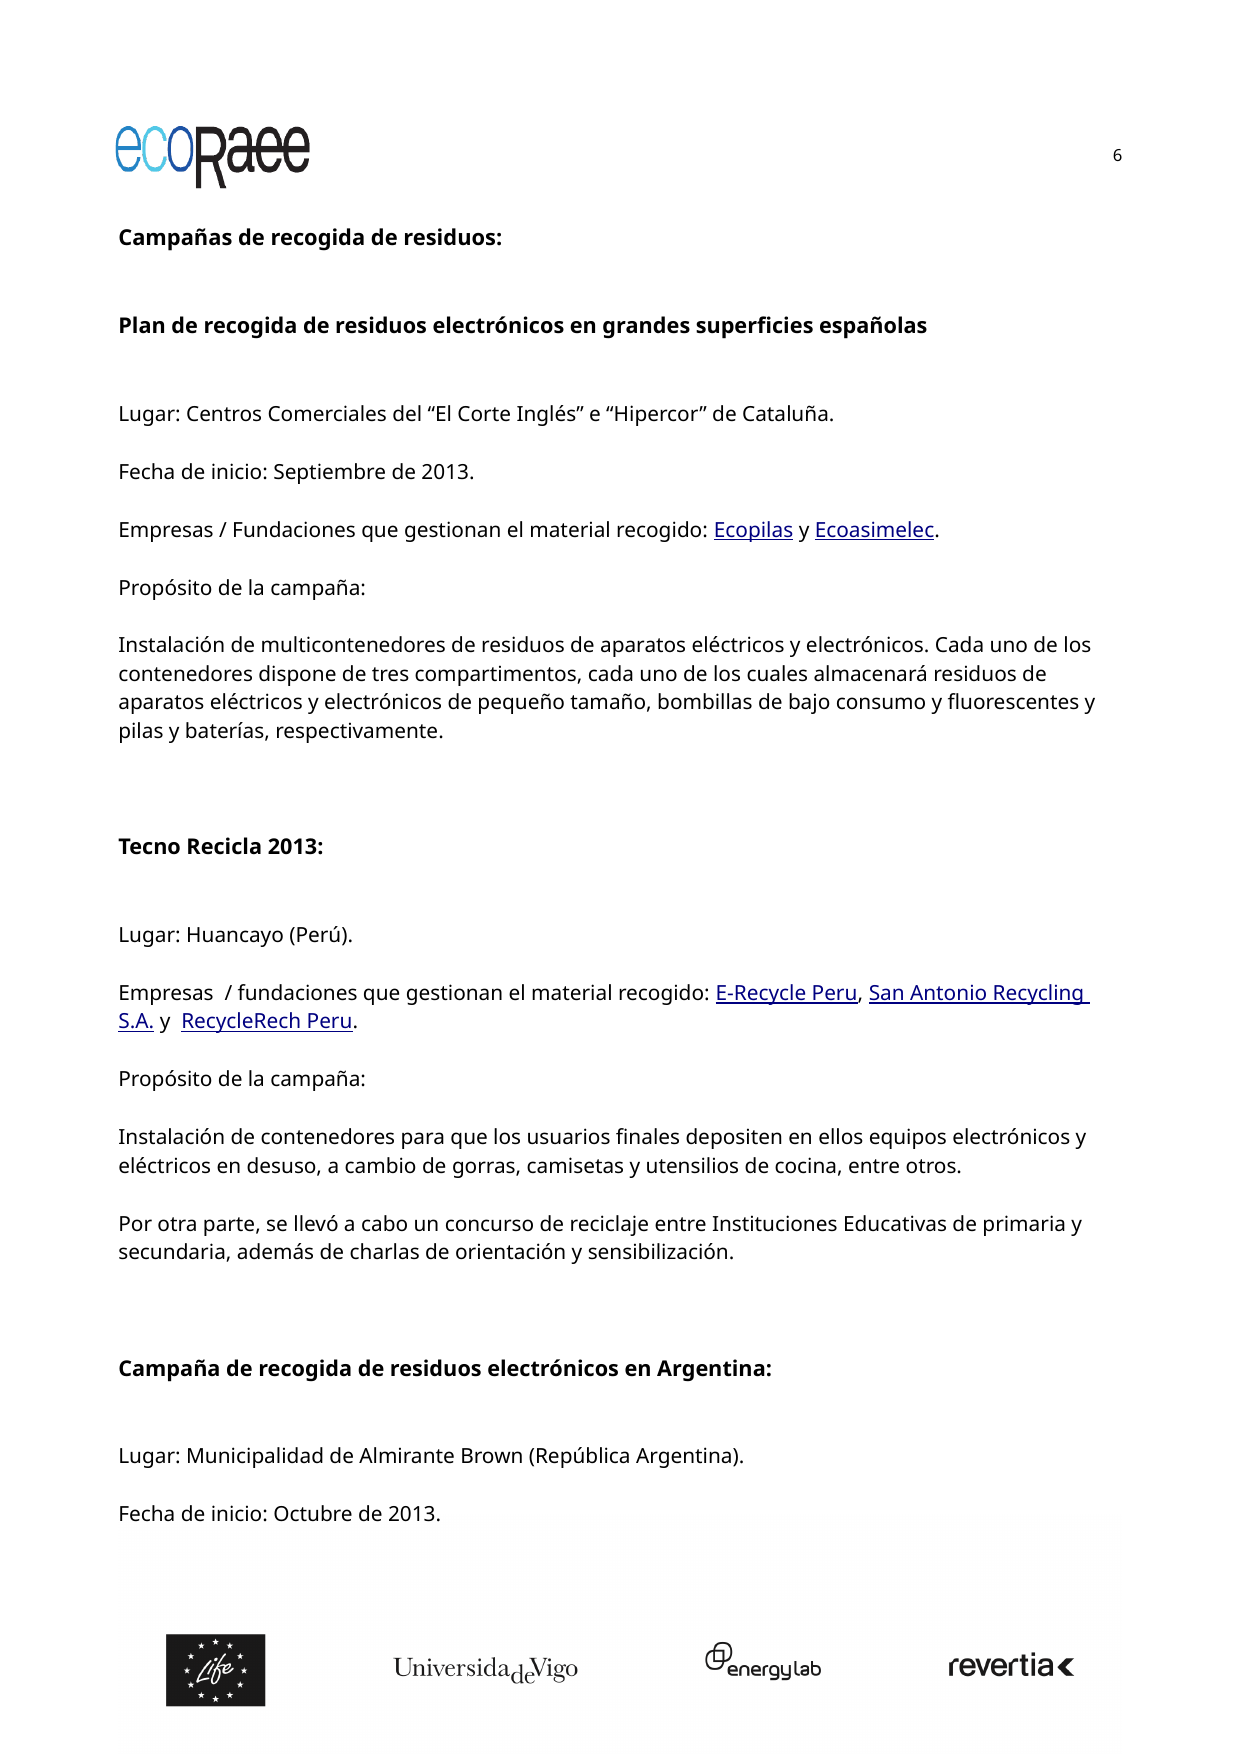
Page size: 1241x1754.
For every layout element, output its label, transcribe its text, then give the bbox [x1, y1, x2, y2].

text Campañas de recogida de residuos: [118, 221, 1122, 251]
picture [114, 124, 311, 190]
text Campaña de recogida de residuos electrónicos en Argentina: [118, 1353, 1122, 1382]
text Propósito de la campaña: [118, 573, 1122, 601]
picture [276, 1514, 286, 1520]
text Empresas / fundaciones que gestionan el material recogido: E-Recycle Peru, San Antonio Recycling S.A. y RecycleRech Peru. [118, 978, 1122, 1035]
text Por otra parte, se llevó a cabo un concurso de reciclaje entre Instituciones Educativas de primaria y secundaria, además de charlas de orientación y sensibilización. [118, 1209, 1122, 1266]
text Fecha de inicio: Octubre de 2013. [118, 1499, 1122, 1514]
text Lugar: Municipalidad de Almirante Brown (República Argentina). [118, 1442, 1122, 1470]
text Fecha de inicio: Septiembre de 2013. [118, 457, 1122, 485]
text Instalación de contenedores para que los usuarios finales depositen en ellos equipos electrónicos y eléctricos en desuso, a cambio de gorras, camisetas y utensilios de cocina, entre otros. [118, 1122, 1122, 1179]
text Propósito de la campaña: [118, 1064, 1122, 1093]
picture [118, 1514, 1123, 1754]
text Lugar: Centros Comerciales del “El Corte Inglés” e “Hipercor” de Cataluña. [118, 399, 1122, 427]
picture [252, 1514, 259, 1520]
text Plan de recogida de residuos electrónicos en grandes superficies españolas [118, 310, 1122, 340]
text Tecno Recicla 2013: [118, 832, 1122, 861]
text Instalación de multicontenedores de residuos de aparatos eléctricos y electrónicos. Cada uno de los contenedores dispone de tres compartimentos, cada uno de los cuales almacenará residuos de aparatos eléctricos y electrónicos de pequeño tamaño, bombillas de bajo consumo y fluorescentes y pilas y baterías, respectivamente. [118, 631, 1122, 744]
text Empresas / Fundaciones que gestionan el material recogido: Ecopilas y Ecoasimelec. [118, 515, 1122, 543]
text Lugar: Huancayo (Perú). [118, 920, 1122, 949]
